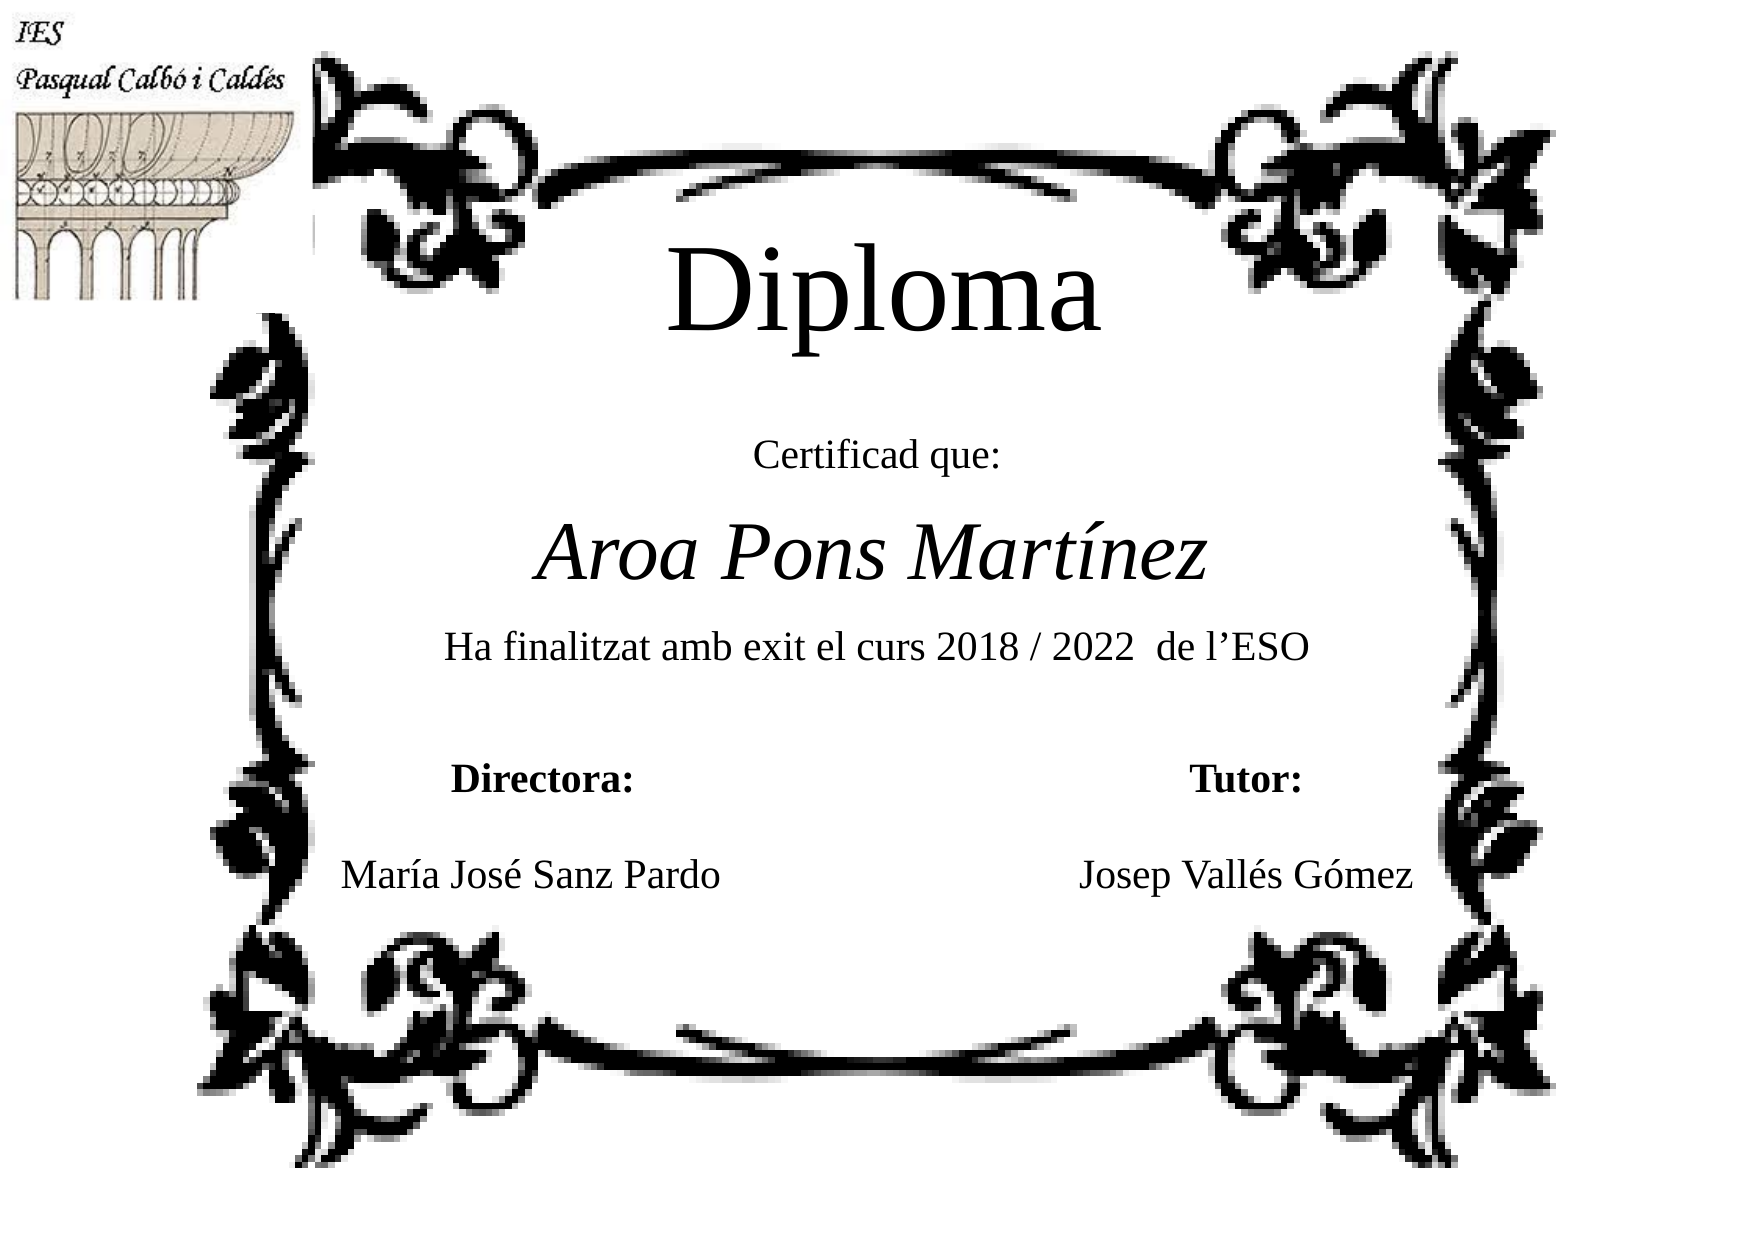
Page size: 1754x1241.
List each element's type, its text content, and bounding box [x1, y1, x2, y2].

text Aroa Pons Martínez [118, 502, 1636, 597]
text María José Sanz Pardo Josep Vallés Gómez [118, 849, 1636, 897]
text Ha finalitzat amb exit el curs 2018 / 2022 de l’ESO [118, 622, 1636, 669]
picture [0, 0, 1754, 1241]
text Certificad que: [118, 430, 1636, 478]
text Directora: Tutor: [118, 753, 1636, 801]
text Diploma [118, 214, 1636, 358]
